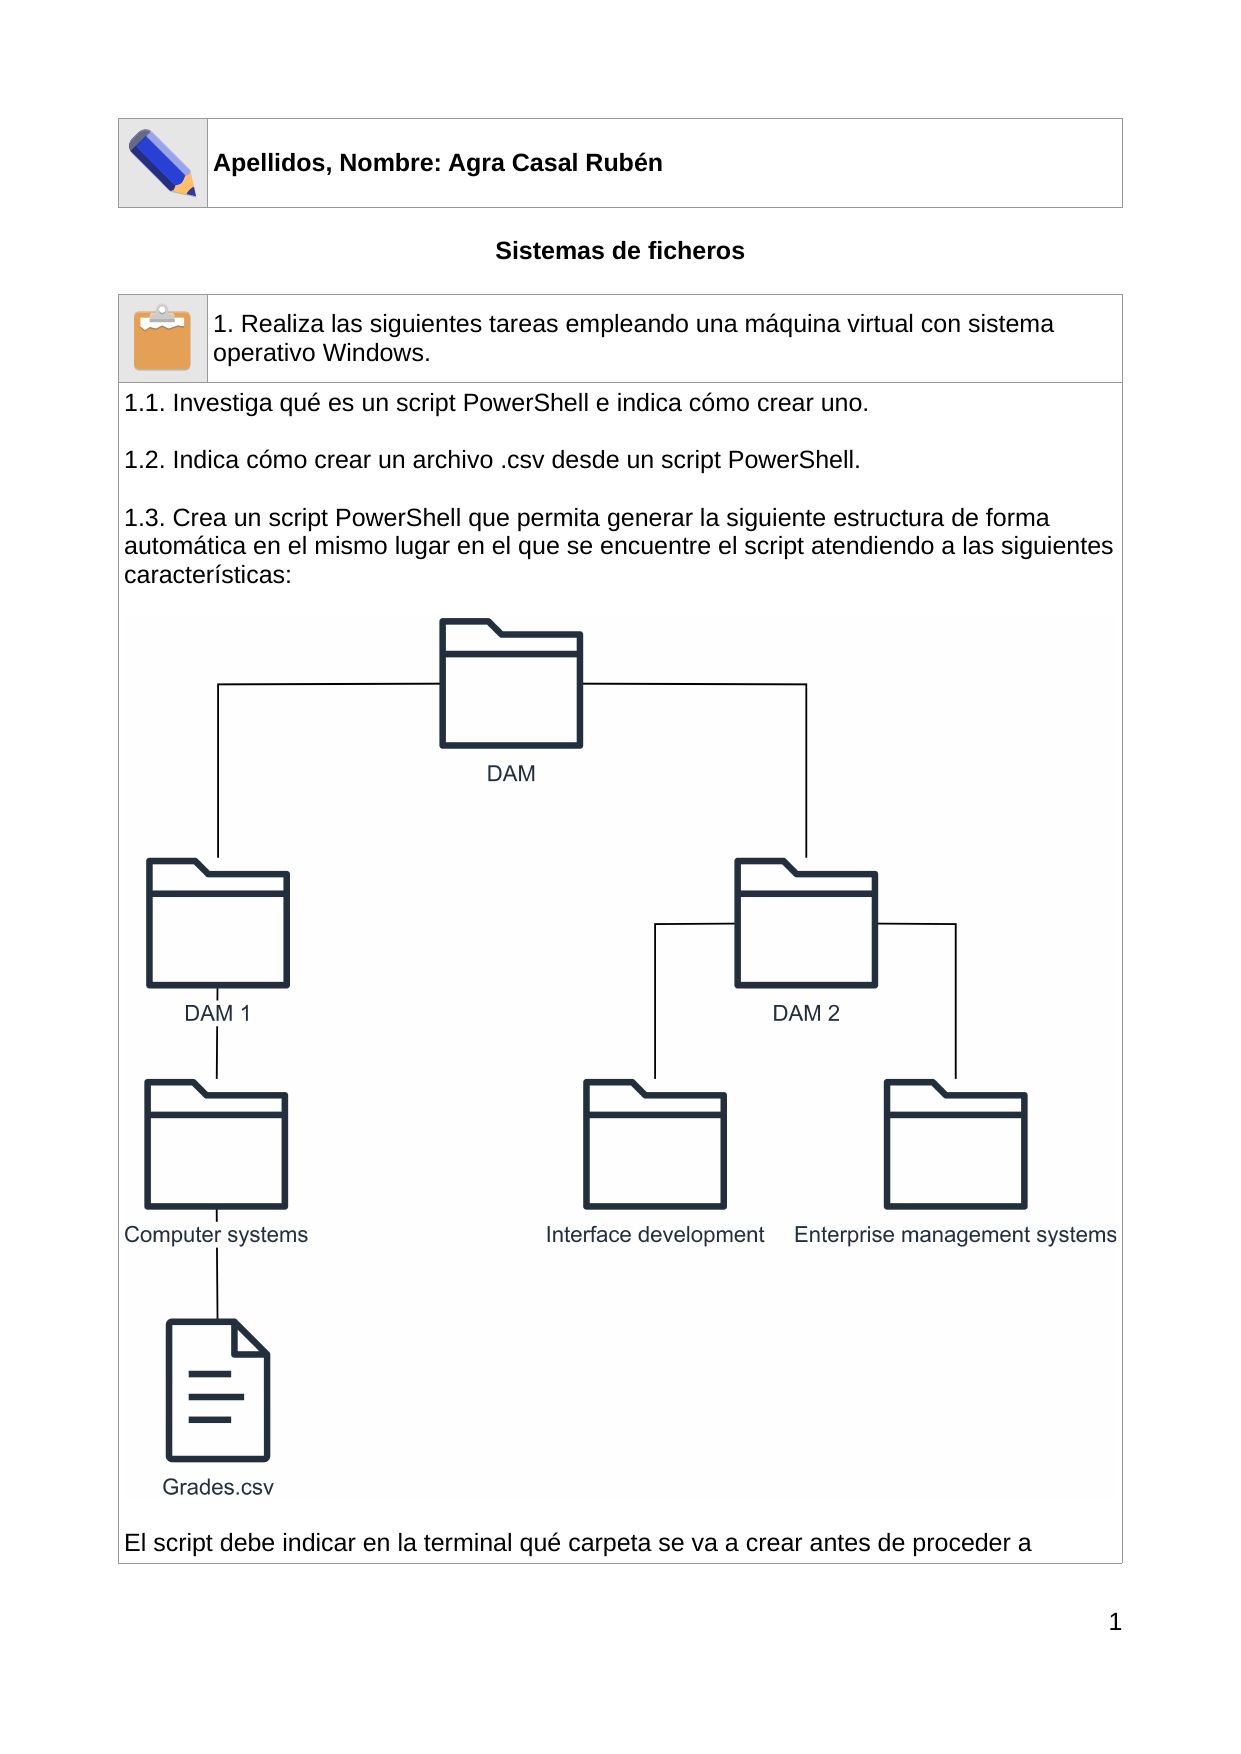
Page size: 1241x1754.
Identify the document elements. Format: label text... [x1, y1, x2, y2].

table_header [119, 295, 207, 382]
table_header 1. Realiza las siguientes tareas empleando una máquina virtual con sistema operativo Windows. [208, 295, 1122, 382]
table_cell 1.1. Investiga qué es un script PowerShell e indica cómo crear uno. 1.2. Indica cómo crear un archivo .csv desde un script PowerShell. 1.3. Crea un script PowerShell que permita generar la siguiente estructura de forma automática en el mismo lugar en el que se encuentre el script atendiendo a las siguientes características: El script debe indicar en la terminal qué carpeta se va a crear antes de proceder a [119, 383, 1122, 1563]
text Sistemas de ficheros [118, 236, 1122, 265]
table_header Apellidos, Nombre: Agra Casal Rubén [208, 119, 1122, 207]
table_header [119, 119, 207, 207]
picture [123, 617, 1117, 1500]
